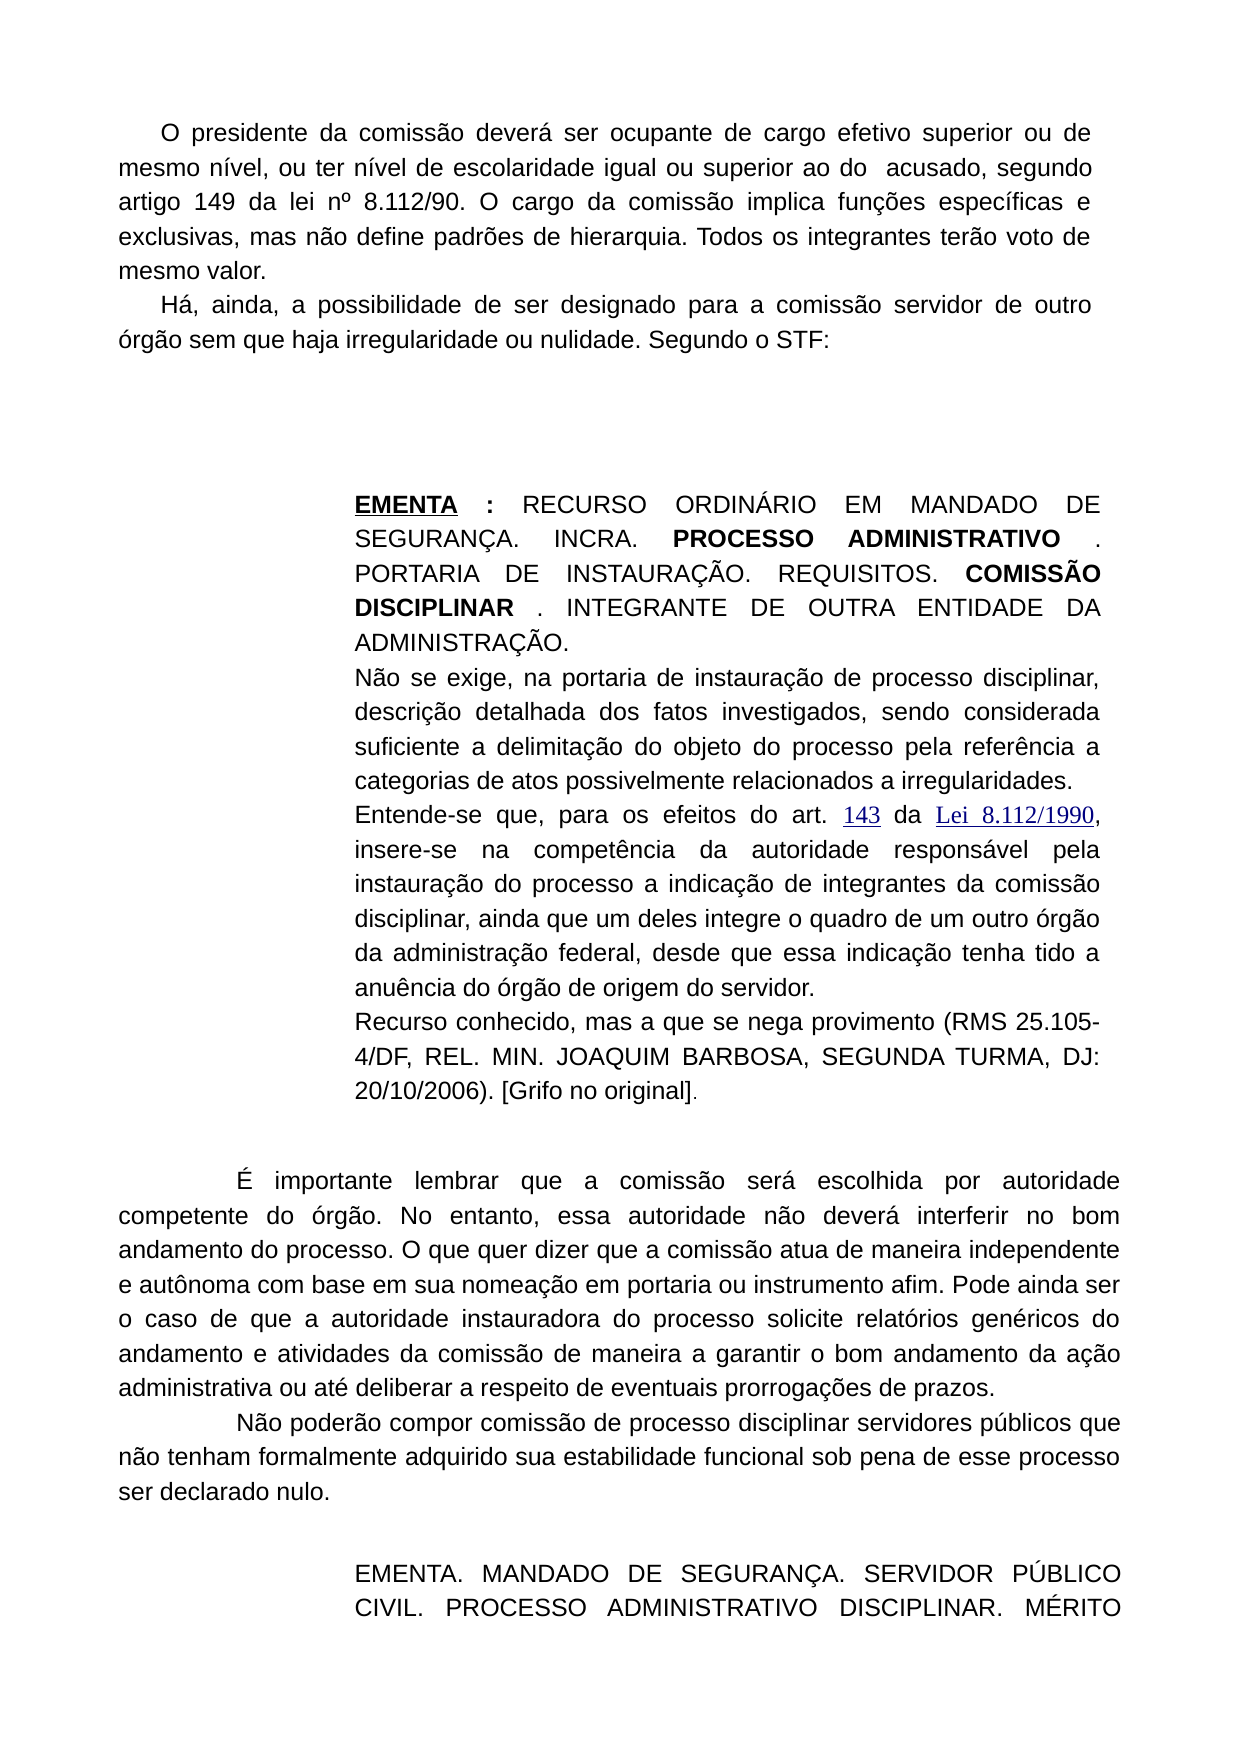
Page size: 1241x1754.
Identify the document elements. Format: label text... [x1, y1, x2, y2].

text É importante lembrar que a comissão será escolhida por autoridade competente do órgão. No entanto, essa autoridade não deverá interferir no bom andamento do processo. O que quer dizer que a comissão atua de maneira independente e autônoma com base em sua nomeação em portaria ou instrumento afim. Pode ainda ser o caso de que a autoridade instauradora do processo solicite relatórios genéricos do andamento e atividades da comissão de maneira a garantir o bom andamento da ação administrativa ou até deliberar a respeito de eventuais prorrogações de prazos. [118, 1166, 1122, 1402]
text EMENTA : RECURSO ORDINÁRIO EM MANDADO DE SEGURANÇA. INCRA. PROCESSO ADMINISTRATIVO . PORTARIA DE INSTAURAÇÃO. REQUISITOS. COMISSÃO DISCIPLINAR . INTEGRANTE DE OUTRA ENTIDADE DA ADMINISTRAÇÃO. [354, 490, 1101, 657]
text Entende-se que, para os efeitos do art. 143 da Lei 8.112/1990, insere-se na competência da autoridade responsável pela instauração do processo a indicação de integrantes da comissão disciplinar, ainda que um deles integre o quadro de um outro órgão da administração federal, desde que essa indicação tenha tido a anuência do órgão de origem do servidor. [354, 800, 1101, 1002]
text Não se exige, na portaria de instauração de processo disciplinar, descrição detalhada dos fatos investigados, sendo considerada suficiente a delimitação do objeto do processo pela referência a categorias de atos possivelmente relacionados a irregularidades. [354, 662, 1101, 795]
text EMENTA. MANDADO DE SEGURANÇA. SERVIDOR PÚBLICO CIVIL. PROCESSO ADMINISTRATIVO DISCIPLINAR. MÉRITO [354, 1558, 1122, 1622]
text Recurso conhecido, mas a que se nega provimento (RMS 25.105-4/DF, REL. MIN. JOAQUIM BARBOSA, SEGUNDA TURMA, DJ: 20/10/2006). [Grifo no original]. [354, 1007, 1101, 1105]
text Não poderão compor comissão de processo disciplinar servidores públicos que não tenham formalmente adquirido sua estabilidade funcional sob pena de esse processo ser declarado nulo. [118, 1407, 1122, 1505]
text Há, ainda, a possibilidade de ser designado para a comissão servidor de outro órgão sem que haja irregularidade ou nulidade. Segundo o STF: [118, 291, 1093, 354]
text O presidente da comissão deverá ser ocupante de cargo efetivo superior ou de mesmo nível, ou ter nível de escolaridade igual ou superior ao do acusado, segundo artigo 149 da lei nº 8.112/90. O cargo da comissão implica funções específicas e exclusivas, mas não define padrões de hierarquia. Todos os integrantes terão voto de mesmo valor. [118, 118, 1093, 285]
